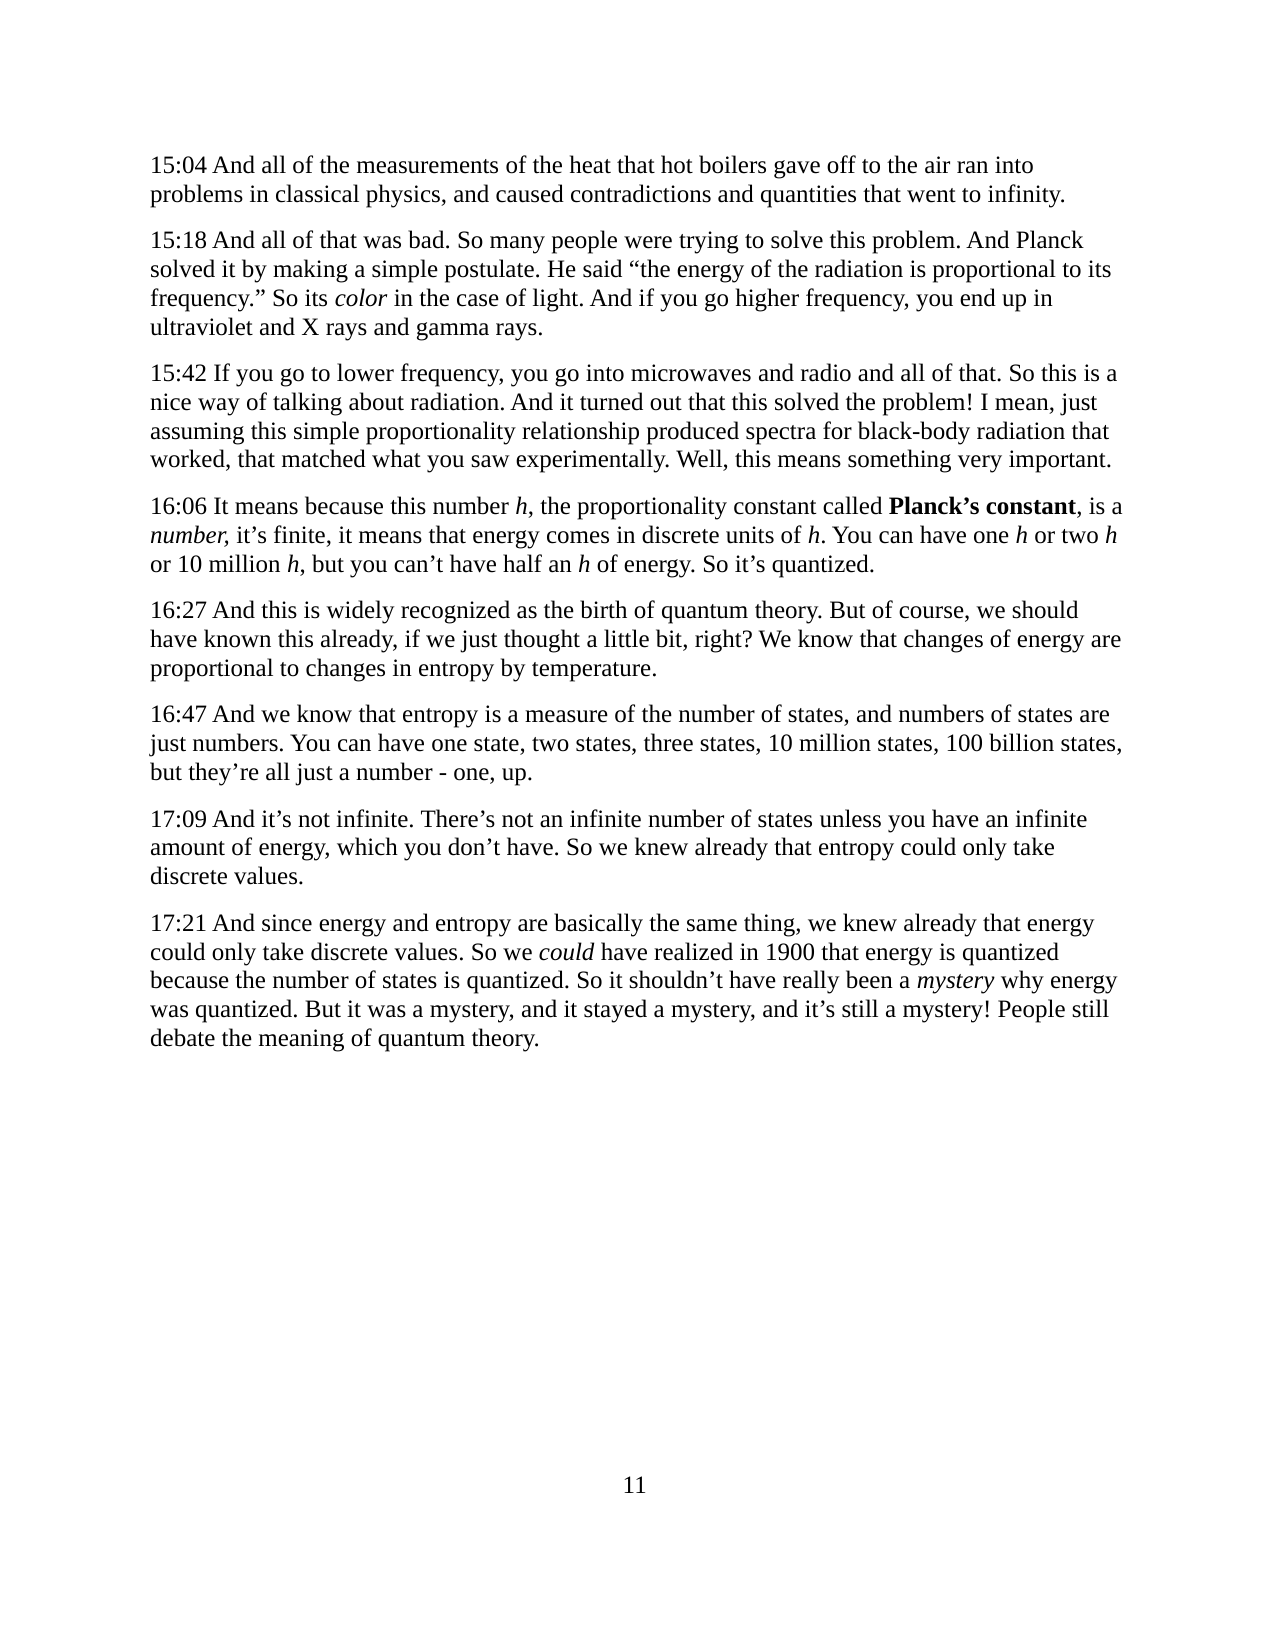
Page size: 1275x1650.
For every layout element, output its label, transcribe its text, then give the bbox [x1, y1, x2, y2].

text 17:21 And since energy and entropy are basically the same thing, we knew already that energy could only take discrete values. So we could have realized in 1900 that energy is quantized because the number of states is quantized. So it shouldn’t have really been a mystery why energy was quantized. But it was a mystery, and it stayed a mystery, and it’s still a mystery! People still debate the meaning of quantum theory. [150, 908, 1125, 1052]
text 15:18 And all of that was bad. So many people were trying to solve this problem. And Planck solved it by making a simple postulate. He said “the energy of the radiation is proportional to its frequency.” So its color in the case of light. And if you go higher frequency, you end up in ultraviolet and X rays and gamma rays. [150, 225, 1125, 340]
text 15:42 If you go to lower frequency, you go into microwaves and radio and all of that. So this is a nice way of talking about radiation. And it turned out that this solved the problem! I mean, just assuming this simple proportionality relationship produced spectra for black-body radiation that worked, that matched what you saw experimentally. Well, this means something very important. [150, 358, 1125, 473]
text 16:27 And this is widely recognized as the birth of quantum theory. But of course, we should have known this already, if we just thought a little bit, right? We know that changes of energy are proportional to changes in entropy by temperature. [150, 595, 1125, 682]
text 16:06 It means because this number h, the proportionality constant called Planck’s constant, is a number, it’s finite, it means that energy comes in discrete units of h. You can have one h or two h or 10 million h, but you can’t have half an h of energy. So it’s quantized. [150, 491, 1125, 577]
text 16:47 And we know that entropy is a measure of the number of states, and numbers of states are just numbers. You can have one state, two states, three states, 10 million states, 100 billion states, but they’re all just a number - one, up. [150, 699, 1125, 786]
text 17:09 And it’s not infinite. There’s not an infinite number of states unless you have an infinite amount of energy, which you don’t have. So we knew already that entropy could only take discrete values. [150, 804, 1125, 890]
text 15:04 And all of the measurements of the heat that hot boilers gave off to the air ran into problems in classical physics, and caused contradictions and quantities that went to infinity. [150, 150, 1125, 207]
